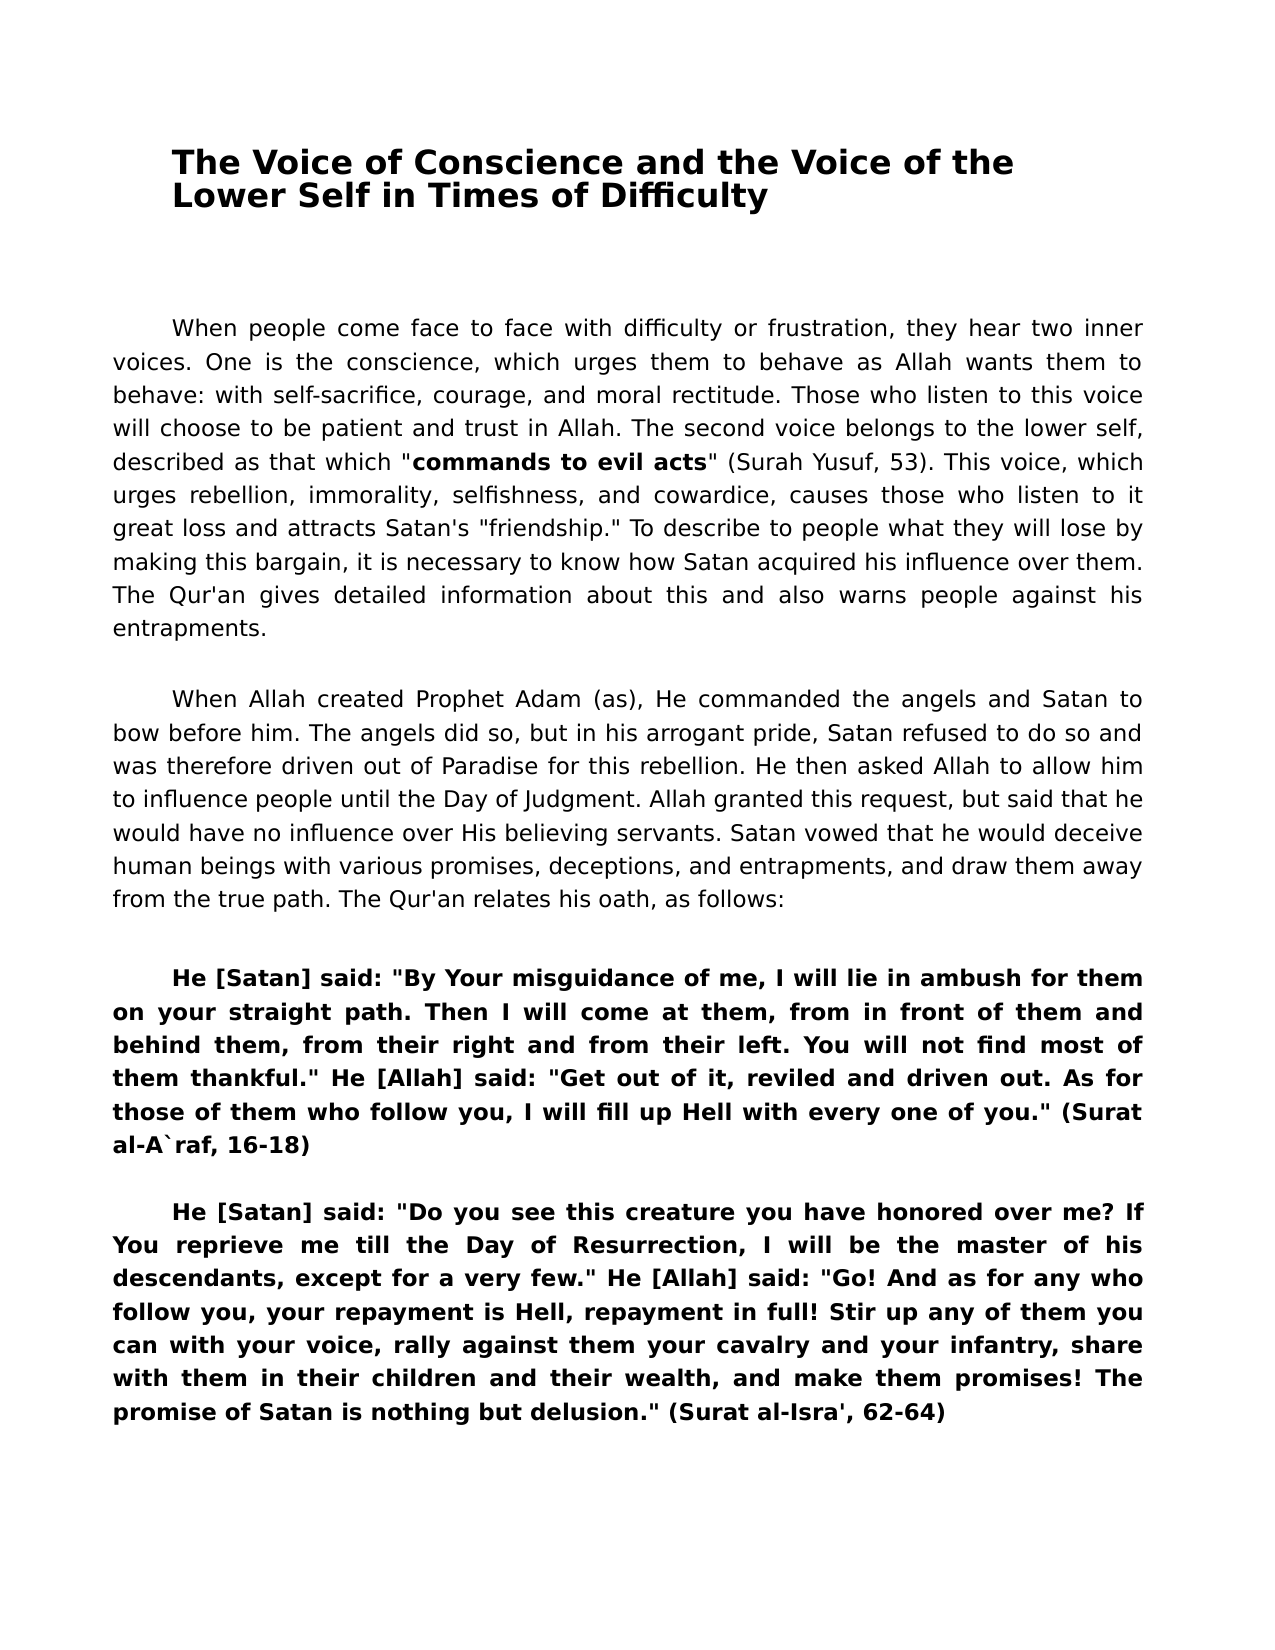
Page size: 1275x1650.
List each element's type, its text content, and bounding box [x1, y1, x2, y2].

text He [Satan] said: "By Your misguidance of me, I will lie in ambush for them on your straight path. Then I will come at them, from in front of them and behind them, from their right and from their left. You will not find most of them thankful." He [Allah] said: "Get out of it, reviled and driven out. As for those of them who follow you, I will fill up Hell with every one of you." (Surat al-A`raf, 16-18) [112, 960, 1145, 1160]
text The Voice of Conscience and the Voice of the [112, 148, 1145, 181]
text When Allah created Prophet Adam (as), He commanded the angels and Satan to bow before him. The angels did so, but in his arrogant pride, Satan refused to do so and was therefore driven out of Paradise for this rebellion. He then asked Allah to allow him to influence people until the Day of Judgment. Allah granted this request, but said that he would have no influence over His believing servants. Satan vowed that he would deceive human beings with various promises, deceptions, and entrapments, and draw them away from the true path. The Qur'an relates his oath, as follows: [112, 681, 1145, 914]
text He [Satan] said: "Do you see this creature you have honored over me? If You reprieve me till the Day of Resurrection, I will be the master of his descendants, except for a very few." He [Allah] said: "Go! And as for any who follow you, your repayment is Hell, repayment in full! Stir up any of them you can with your voice, rally against them your cavalry and your infantry, share with them in their children and their wealth, and make them promises! The promise of Satan is nothing but delusion." (Surat al-Isra', 62-64) [112, 1193, 1145, 1427]
text Lower Self in Times of Difficulty [112, 181, 1145, 214]
text When people come face to face with difficulty or frustration, they hear two inner voices. One is the conscience, which urges them to behave as Allah wants them to behave: with self-sacrifice, courage, and moral rectitude. Those who listen to this voice will choose to be patient and trust in Allah. The second voice belongs to the lower self, described as that which "commands to evil acts" (Surah Yusuf, 53). This voice, which urges rebellion, immorality, selfishness, and cowardice, causes those who listen to it great loss and attracts Satan's "friendship." To describe to people what they will lose by making this bargain, it is necessary to know how Satan acquired his influence over them. The Qur'an gives detailed information about this and also warns people against his entrapments. [112, 310, 1145, 643]
